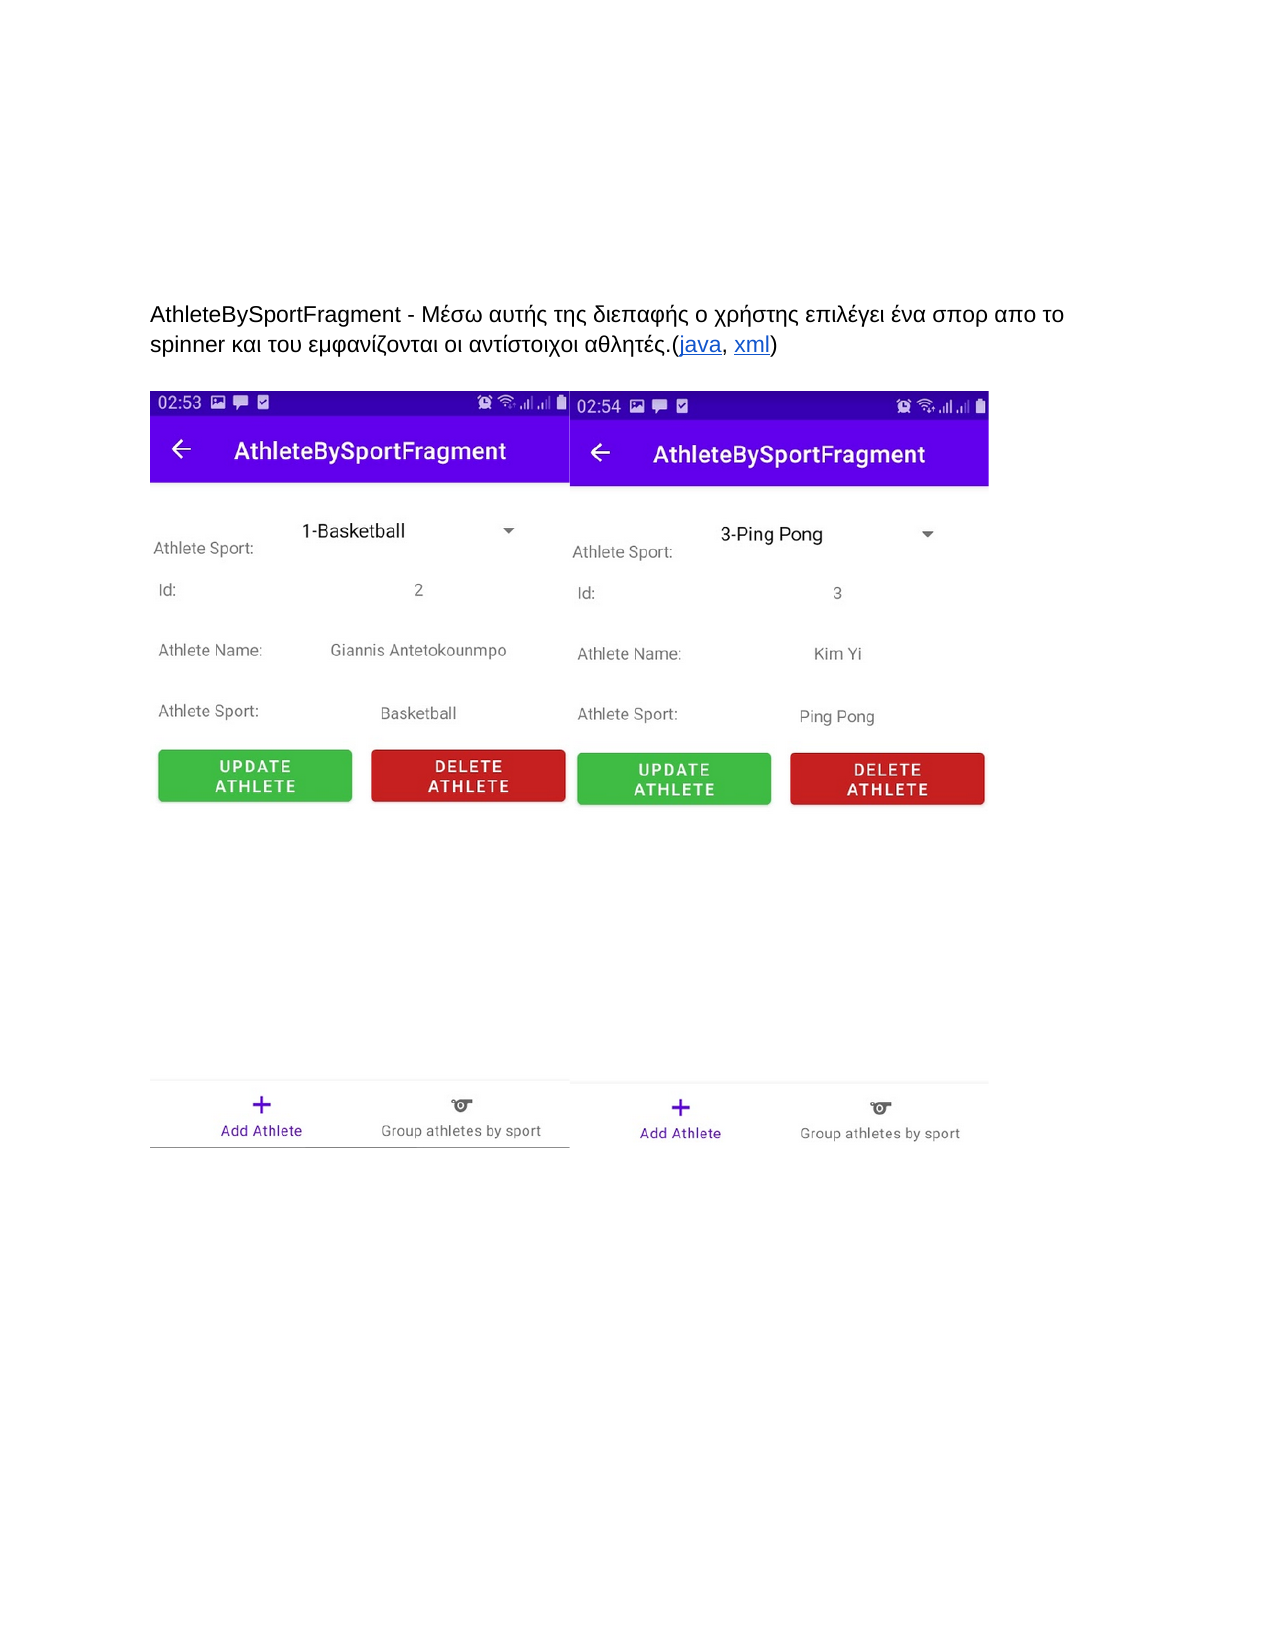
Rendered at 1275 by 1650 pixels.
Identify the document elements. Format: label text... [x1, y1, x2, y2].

picture [150, 391, 989, 1148]
text AthleteBySportFragment - Μέσω αυτής της διεπαφής ο χρήστης επιλέγει ένα σπορ απο το spinner και του εμφανίζονται οι αντίστοιχοι αθλητές.(java, xml) [150, 301, 1125, 358]
